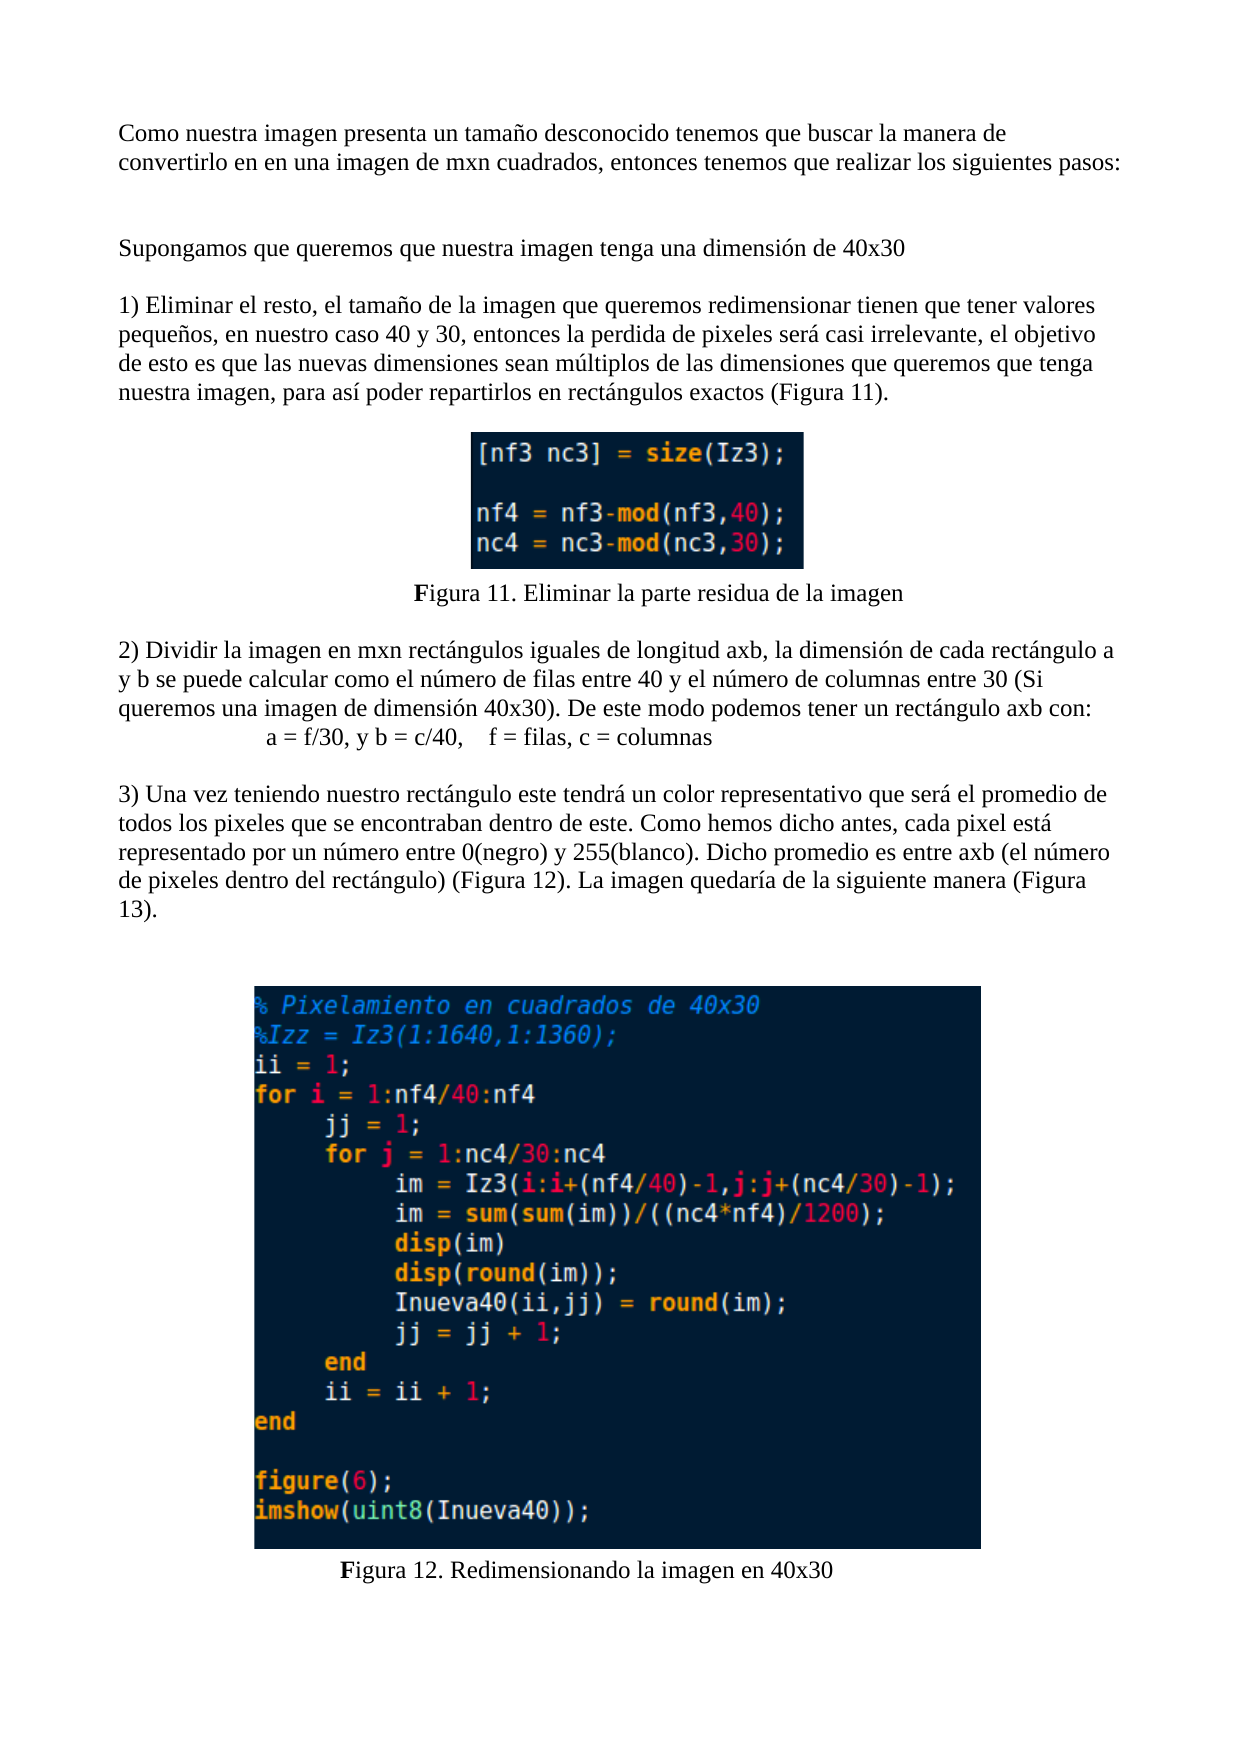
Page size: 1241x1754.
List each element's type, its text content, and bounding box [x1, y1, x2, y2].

text Figura 11. Eliminar la parte residua de la imagen [118, 578, 1122, 607]
text Figura 12. Redimensionando la imagen en 40x30 [118, 1556, 1122, 1584]
text Como nuestra imagen presenta un tamaño desconocido tenemos que buscar la manera de convertirlo en en una imagen de mxn cuadrados, entonces tenemos que realizar los siguientes pasos: [118, 118, 1122, 176]
text 3) Una vez teniendo nuestro rectángulo este tendrá un color representativo que será el promedio de todos los pixeles que se encontraban dentro de este. Como hemos dicho antes, cada pixel está representado por un número entre 0(negro) y 255(blanco). Dicho promedio es entre axb (el número de pixeles dentro del rectángulo) (Figura 12). La imagen quedaría de la siguiente manera (Figura 13). [118, 779, 1122, 923]
text Supongamos que queremos que nuestra imagen tenga una dimensión de 40x30 [118, 233, 1122, 262]
text 1) Eliminar el resto, el tamaño de la imagen que queremos redimensionar tienen que tener valores pequeños, en nuestro caso 40 y 30, entonces la perdida de pixeles será casi irrelevante, el objetivo de esto es que las nuevas dimensiones sean múltiplos de las dimensiones que queremos que tenga nuestra imagen, para así poder repartirlos en rectángulos exactos (Figura 11). [118, 291, 1122, 406]
text a = f/30, y b = c/40, f = filas, c = columnas [118, 722, 1122, 751]
text 2) Dividir la imagen en mxn rectángulos iguales de longitud axb, la dimensión de cada rectángulo a y b se puede calcular como el número de filas entre 40 y el número de columnas entre 30 (Si queremos una imagen de dimensión 40x30). De este modo podemos tener un rectángulo axb con: [118, 636, 1122, 722]
picture [254, 986, 981, 1549]
picture [470, 432, 804, 569]
